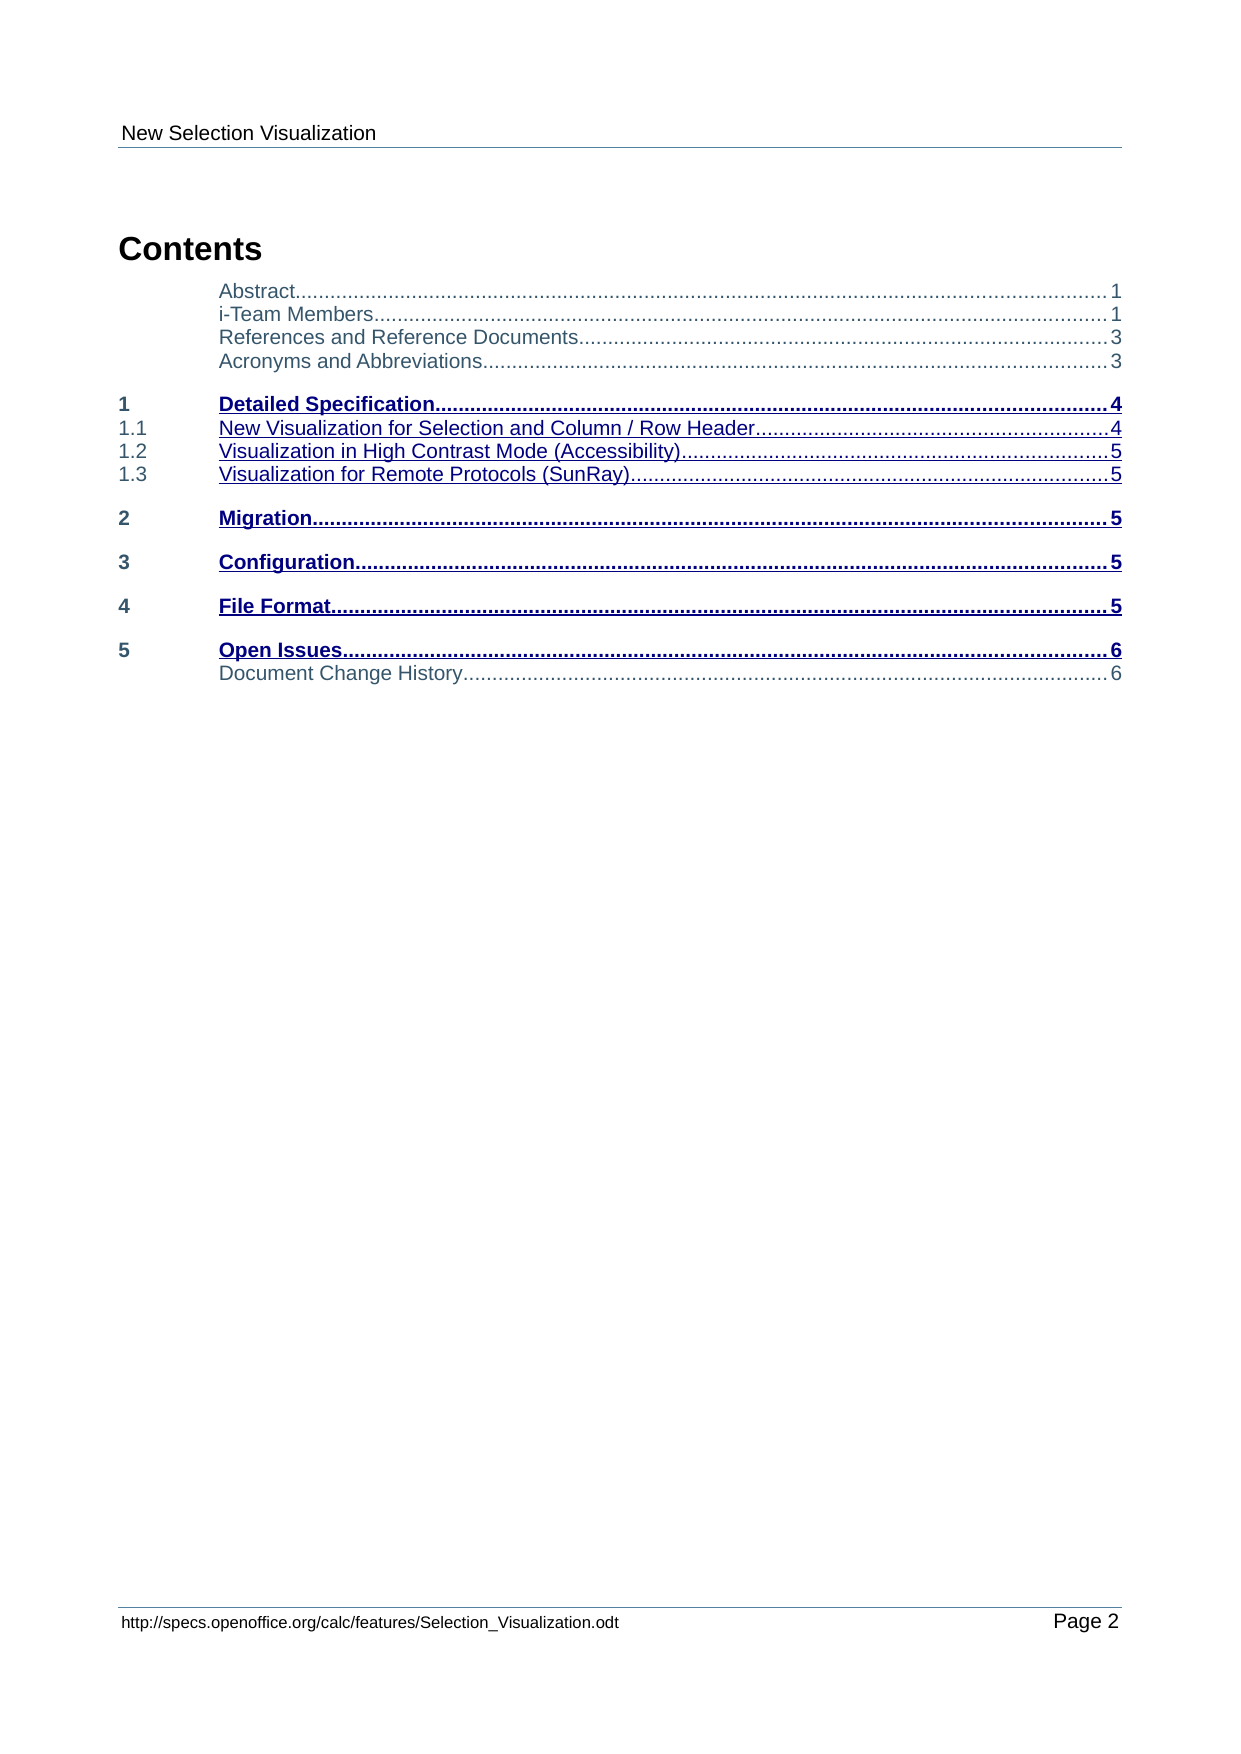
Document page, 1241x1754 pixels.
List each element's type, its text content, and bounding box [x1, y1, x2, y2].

text 1.1 New Visualization for Selection and Column / Row Header 4 [118, 416, 1122, 439]
text 1 Detailed Specification 4 [118, 393, 1122, 416]
text i-Team Members 1 [118, 303, 1122, 326]
text References and Reference Documents 3 [118, 326, 1122, 349]
text 5 Open Issues 6 [118, 638, 1122, 661]
text Document Change History 6 [118, 661, 1122, 684]
text 1.3 Visualization for Remote Protocols (SunRay) 5 [118, 463, 1122, 486]
text Abstract 1 [118, 279, 1122, 303]
text 3 Configuration 5 [118, 550, 1122, 574]
text 1.2 Visualization in High Contrast Mode (Accessibility) 5 [118, 439, 1122, 463]
subtitle Contents [118, 230, 1122, 267]
text 2 Migration 5 [118, 507, 1122, 530]
text Acronyms and Abbreviations 3 [118, 349, 1122, 372]
text 4 File Format 5 [118, 594, 1122, 617]
